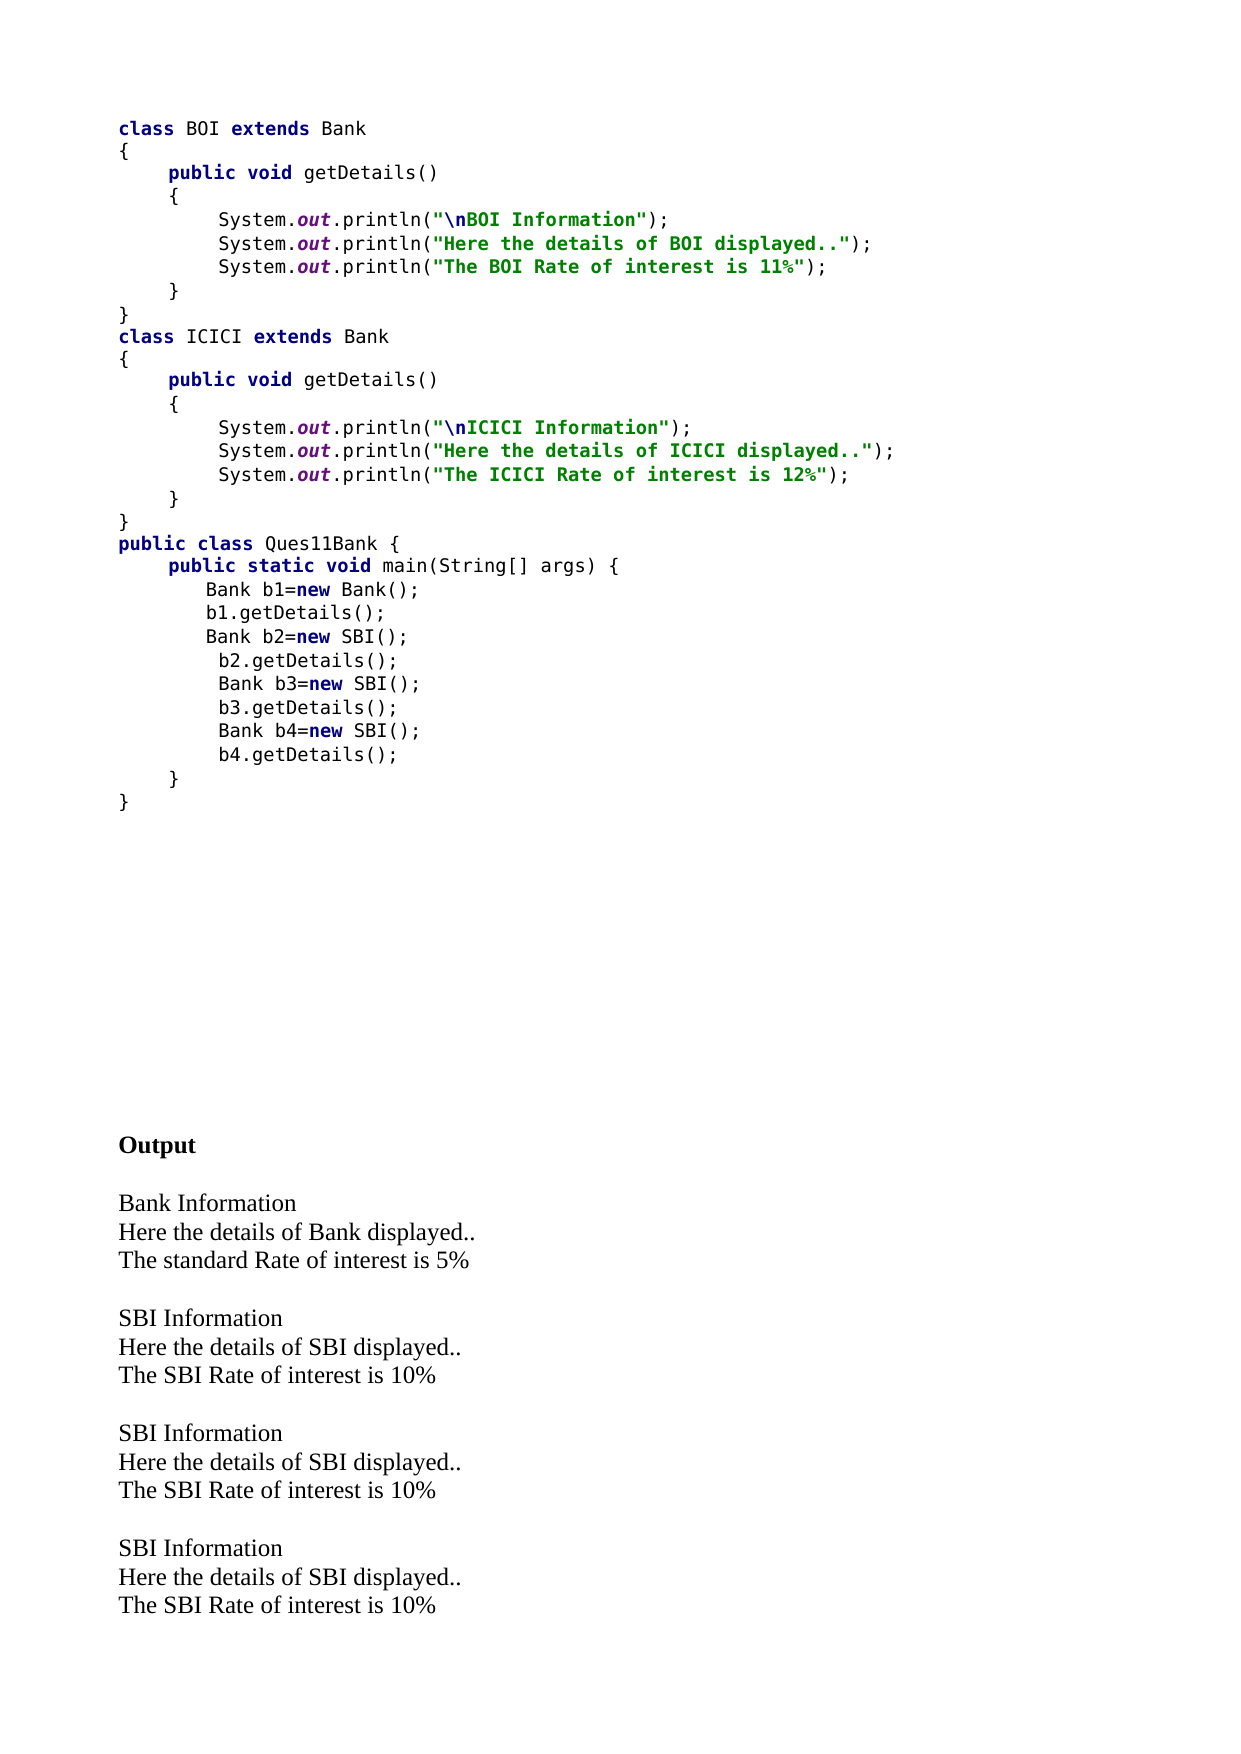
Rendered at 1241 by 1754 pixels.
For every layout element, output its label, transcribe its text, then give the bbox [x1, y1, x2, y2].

text Here the details of SBI displayed.. [118, 1332, 1122, 1360]
text } [118, 511, 1122, 533]
text } [118, 488, 1122, 511]
text { [118, 347, 1122, 369]
text Here the details of SBI displayed.. [118, 1562, 1122, 1590]
text System.out.println("\nICICI Information"); [118, 417, 1122, 440]
text class ICICI extends Bank [118, 326, 1122, 347]
text System.out.println("Here the details of ICICI displayed.."); [118, 440, 1122, 464]
text Bank b2=new SBI(); [118, 626, 1122, 649]
text SBI Information [118, 1303, 1122, 1332]
text SBI Information [118, 1533, 1122, 1562]
text public static void main(String[] args) { [118, 555, 1122, 579]
text System.out.println("The BOI Rate of interest is 11%"); [118, 256, 1122, 280]
text The SBI Rate of interest is 10% [118, 1475, 1122, 1504]
text System.out.println("Here the details of BOI displayed.."); [118, 233, 1122, 256]
text public void getDetails() [118, 162, 1122, 186]
text Here the details of Bank displayed.. [118, 1217, 1122, 1245]
text The standard Rate of interest is 5% [118, 1245, 1122, 1274]
text Bank b1=new Bank(); [118, 579, 1122, 602]
text { [118, 140, 1122, 162]
text } [118, 791, 1122, 813]
text { [118, 393, 1122, 417]
text b4.getDetails(); [118, 744, 1122, 768]
text class BOI extends Bank [118, 118, 1122, 140]
text Bank Information [118, 1188, 1122, 1217]
text public class Ques11Bank { [118, 533, 1122, 555]
text b3.getDetails(); [118, 697, 1122, 721]
text Output [118, 1130, 1122, 1159]
text public void getDetails() [118, 369, 1122, 393]
text b1.getDetails(); [118, 602, 1122, 626]
text The SBI Rate of interest is 10% [118, 1590, 1122, 1619]
text System.out.println("\nBOI Information"); [118, 209, 1122, 233]
text Bank b3=new SBI(); [118, 673, 1122, 697]
text } [118, 768, 1122, 791]
text System.out.println("The ICICI Rate of interest is 12%"); [118, 464, 1122, 488]
text } [118, 280, 1122, 304]
text } [118, 304, 1122, 326]
text Bank b4=new SBI(); [118, 721, 1122, 744]
text Here the details of SBI displayed.. [118, 1447, 1122, 1475]
text SBI Information [118, 1418, 1122, 1447]
text The SBI Rate of interest is 10% [118, 1360, 1122, 1389]
text b2.getDetails(); [118, 649, 1122, 673]
text { [118, 186, 1122, 209]
